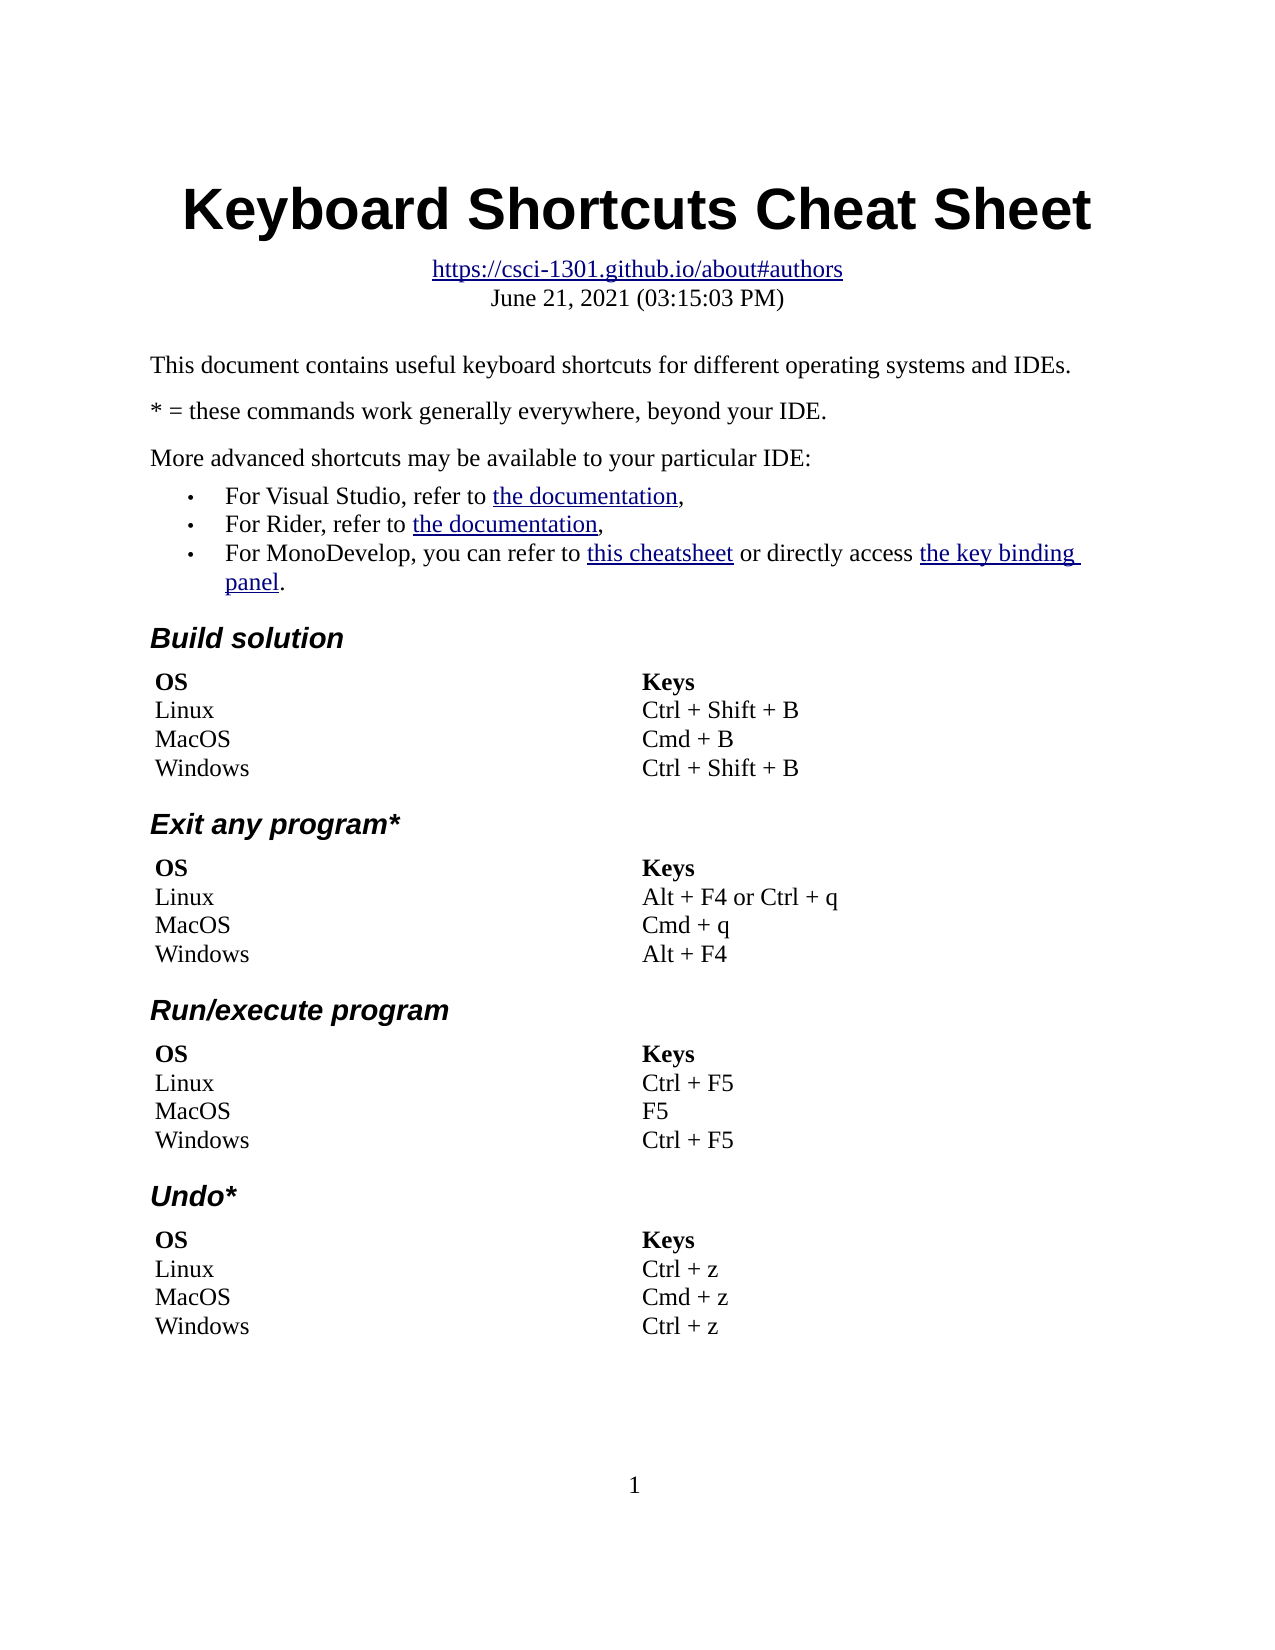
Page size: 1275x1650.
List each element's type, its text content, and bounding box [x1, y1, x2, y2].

table_cell Windows [150, 1125, 637, 1154]
table_cell Linux [150, 1254, 637, 1282]
table_header Keys [638, 1225, 1125, 1254]
table_cell Ctrl + z [638, 1254, 1125, 1282]
subtitle Exit any program* [150, 807, 1125, 840]
subtitle Undo* [150, 1179, 1125, 1212]
table_cell Ctrl + F5 [638, 1125, 1125, 1154]
table_cell Alt + F4 [638, 939, 1125, 968]
table_header OS [150, 667, 637, 696]
table_cell MacOS [150, 1283, 637, 1311]
subtitle Run/execute program [150, 993, 1125, 1026]
table_cell Windows [150, 939, 637, 968]
subtitle Build solution [150, 621, 1125, 654]
text More advanced shortcuts may be available to your particular IDE: [150, 443, 1125, 472]
list For MonoDevelop, you can refer to this cheatsheet or directly access the key binding panel. [187, 538, 1125, 596]
table_cell MacOS [150, 724, 637, 753]
title Keyboard Shortcuts Cheat Sheet [150, 175, 1125, 242]
table_cell Cmd + z [638, 1283, 1125, 1311]
table_cell Cmd + q [638, 910, 1125, 939]
table_cell Ctrl + Shift + B [638, 753, 1125, 782]
text * = these commands work generally everywhere, beyond your IDE. [150, 396, 1125, 425]
table_cell Linux [150, 882, 637, 910]
text This document contains useful keyboard shortcuts for different operating systems and IDEs. [150, 350, 1125, 378]
table_cell Linux [150, 1068, 637, 1096]
list For Rider, refer to the documentation, [187, 509, 1125, 538]
table_cell Windows [150, 1311, 637, 1340]
table_cell Cmd + B [638, 724, 1125, 753]
table_cell Alt + F4 or Ctrl + q [638, 882, 1125, 910]
table_header Keys [638, 667, 1125, 696]
table_header OS [150, 1039, 637, 1068]
table_header Keys [638, 1039, 1125, 1068]
text https://csci-1301.github.io/about#authors [150, 254, 1125, 283]
table_cell Ctrl + Shift + B [638, 696, 1125, 724]
table_header OS [150, 853, 637, 882]
list For Visual Studio, refer to the documentation, [187, 481, 1125, 509]
table_cell Ctrl + F5 [638, 1068, 1125, 1096]
table_cell F5 [638, 1096, 1125, 1125]
text June 21, 2021 (03:15:03 PM) [150, 283, 1125, 312]
table_cell Ctrl + z [638, 1311, 1125, 1340]
table_cell Windows [150, 753, 637, 782]
table_cell MacOS [150, 1096, 637, 1125]
table_header Keys [638, 853, 1125, 882]
table_header OS [150, 1225, 637, 1254]
table_cell MacOS [150, 910, 637, 939]
table_cell Linux [150, 696, 637, 724]
